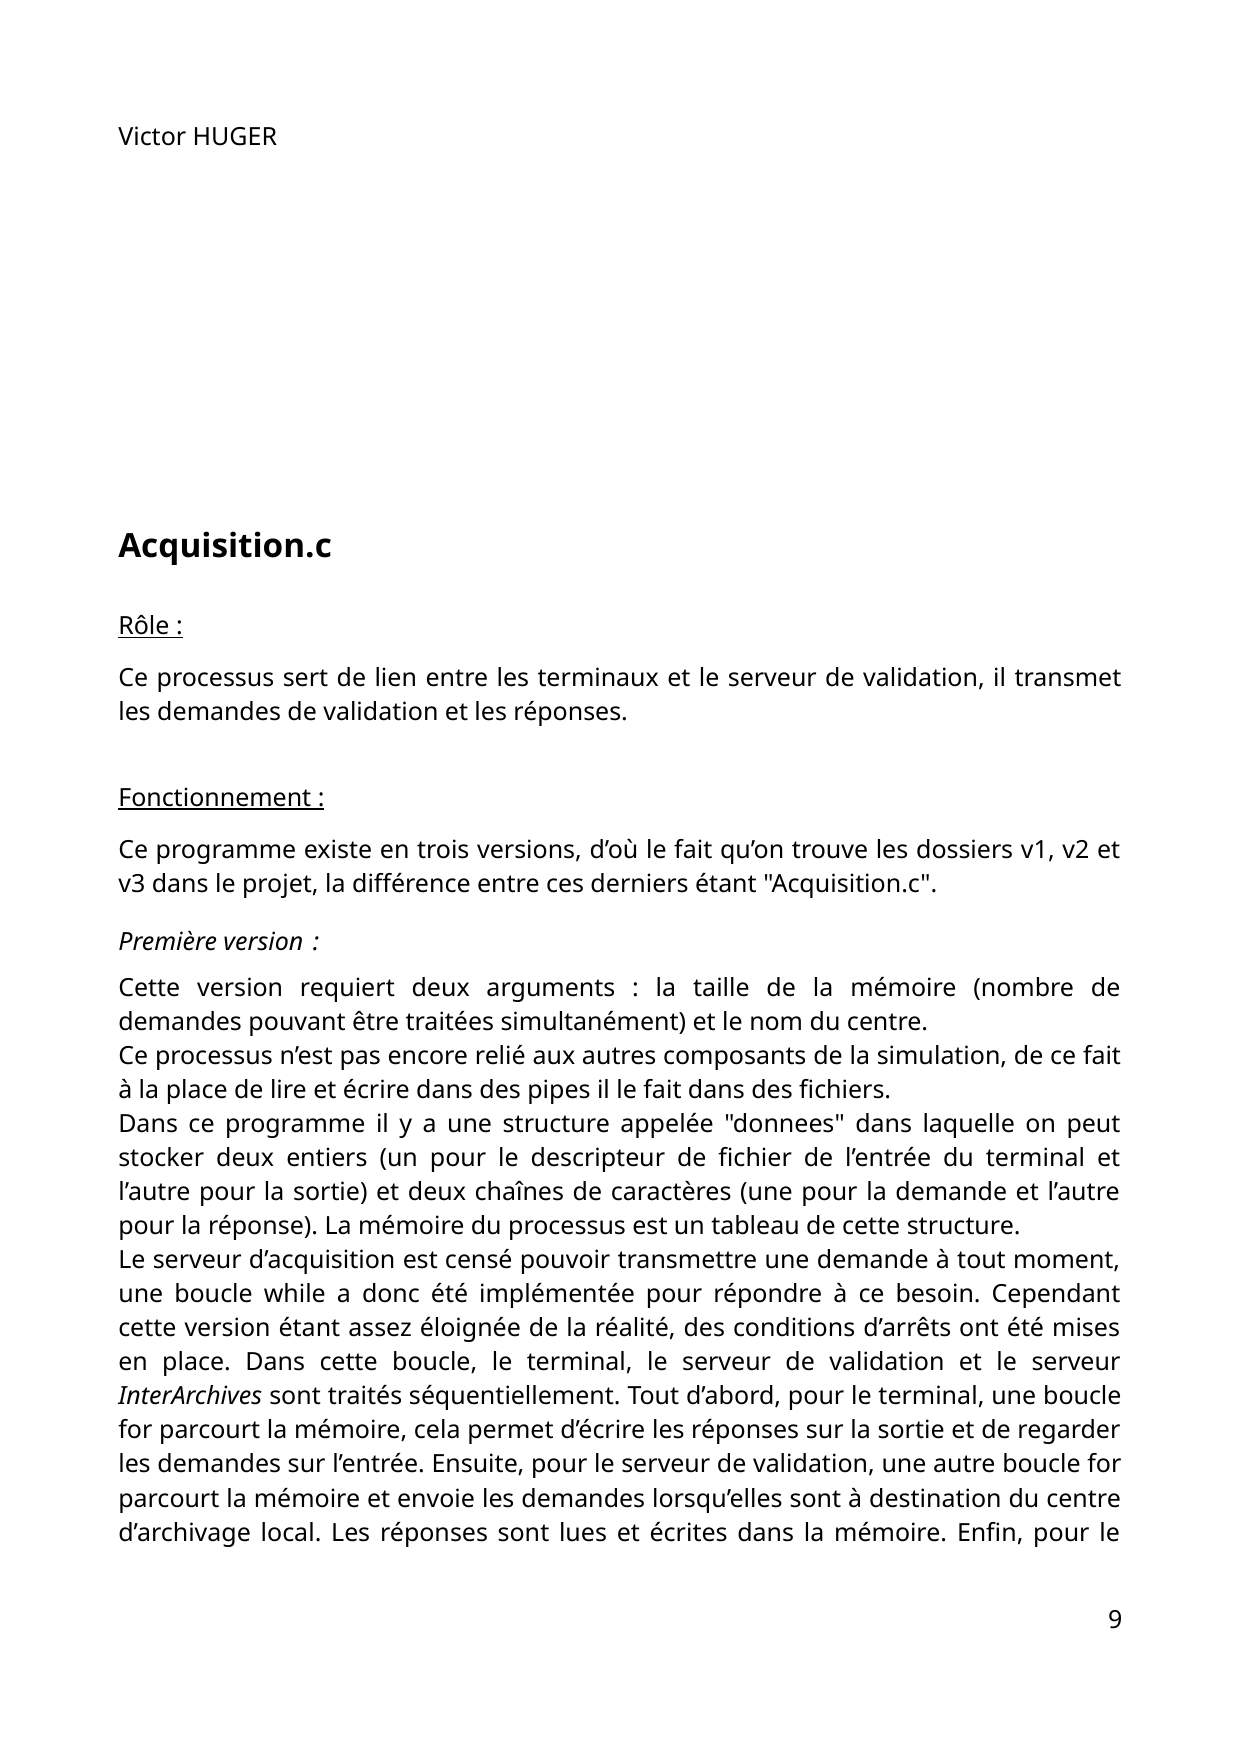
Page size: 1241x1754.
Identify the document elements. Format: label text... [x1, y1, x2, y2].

text Rôle : [118, 608, 1122, 642]
text Cette version requiert deux arguments : la taille de la mémoire (nombre de demandes pouvant être traitées simultanément) et le nom du centre. [118, 969, 1122, 1037]
text Ce processus n’est pas encore relié aux autres composants de la simulation, de ce fait à la place de lire et écrire dans des pipes il le fait dans des fichiers. [118, 1037, 1122, 1106]
text Dans ce programme il y a une structure appelée "donnees" dans laquelle on peut stocker deux entiers (un pour le descripteur de fichier de l’entrée du terminal et l’autre pour la sortie) et deux chaînes de caractères (une pour la demande et l’autre pour la réponse). La mémoire du processus est un tableau de cette structure. [118, 1106, 1122, 1242]
text Acquisition.c [118, 522, 1122, 568]
text Ce programme existe en trois versions, d’où le fait qu’on trouve les dossiers v1, v2 et v3 dans le projet, la différence entre ces derniers étant "Acquisition.c". [118, 831, 1122, 899]
text Fonctionnement : [118, 779, 1122, 814]
text Première version : [118, 923, 1122, 957]
text Le serveur d’acquisition est censé pouvoir transmettre une demande à tout moment, une boucle while a donc été implémentée pour répondre à ce besoin. Cependant cette version étant assez éloignée de la réalité, des conditions d’arrêts ont été mises en place. Dans cette boucle, le terminal, le serveur de validation et le serveur InterArchives sont traités séquentiellement. Tout d’abord, pour le terminal, une boucle for parcourt la mémoire, cela permet d’écrire les réponses sur la sortie et de regarder les demandes sur l’entrée. Ensuite, pour le serveur de validation, une autre boucle for parcourt la mémoire et envoie les demandes lorsqu’elles sont à destination du centre d’archivage local. Les réponses sont lues et écrites dans la mémoire. Enfin, pour le [118, 1242, 1122, 1548]
text Ce processus sert de lien entre les terminaux et le serveur de validation, il transmet les demandes de validation et les réponses. [118, 659, 1122, 728]
